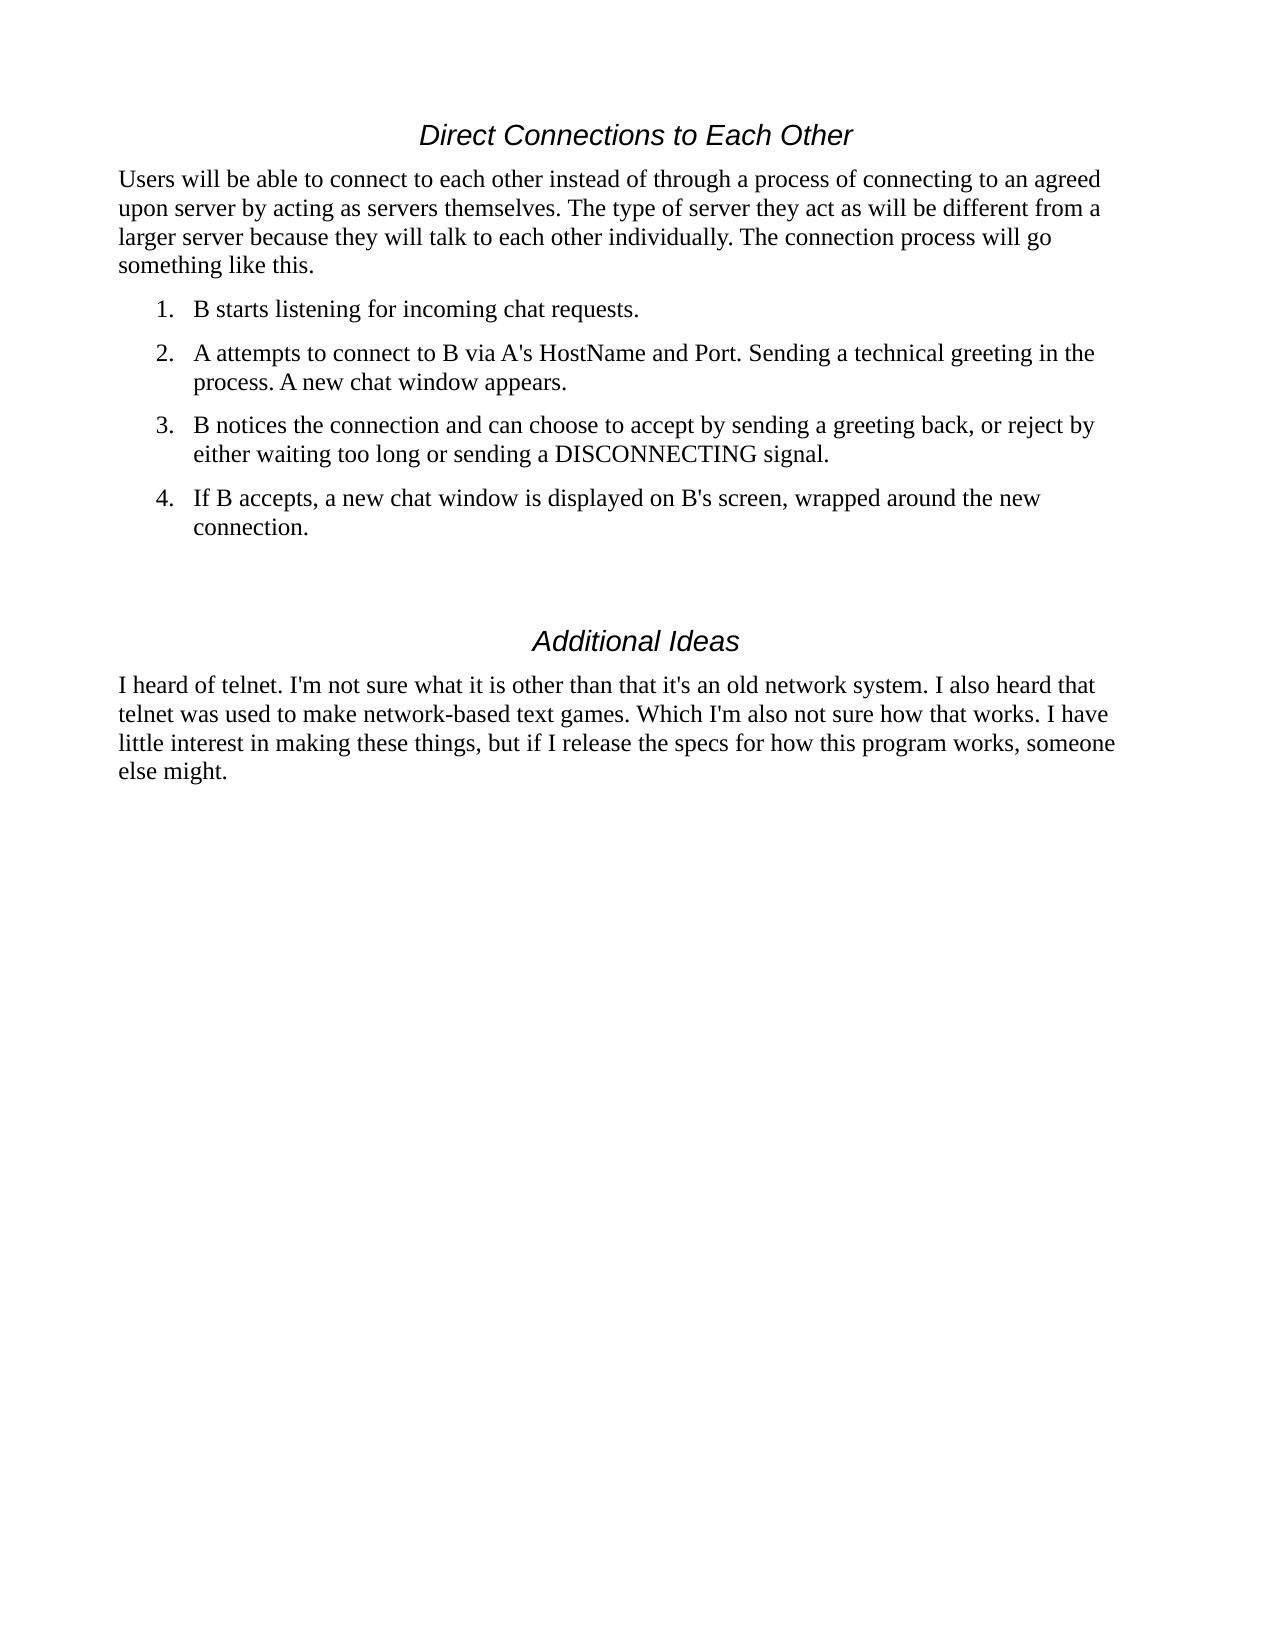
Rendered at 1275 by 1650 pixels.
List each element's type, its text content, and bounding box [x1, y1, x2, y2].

text I heard of telnet. I'm not sure what it is other than that it's an old network system. I also heard that telnet was used to make network-based text games. Which I'm also not sure how that works. I have little interest in making these things, but if I release the specs for how this program works, someone else might. [118, 670, 1157, 785]
subtitle Direct Connections to Each Other [118, 118, 1157, 152]
text Users will be able to connect to each other instead of through a process of connecting to an agreed upon server by acting as servers themselves. The type of server they act as will be different from a larger server because they will talk to each other individually. The connection process will go something like this. [118, 164, 1157, 279]
list A attempts to connect to B via A's HostName and Port. Sending a technical greeting in the process. A new chat window appears. [156, 338, 1157, 395]
list B starts listening for incoming chat requests. [156, 294, 1157, 323]
list B notices the connection and can choose to accept by sending a greeting back, or reject by either waiting too long or sending a DISCONNECTING signal. [156, 410, 1157, 468]
list If B accepts, a new chat window is displayed on B's screen, wrapped around the new connection. [156, 483, 1157, 540]
subtitle Additional Ideas [118, 624, 1157, 658]
